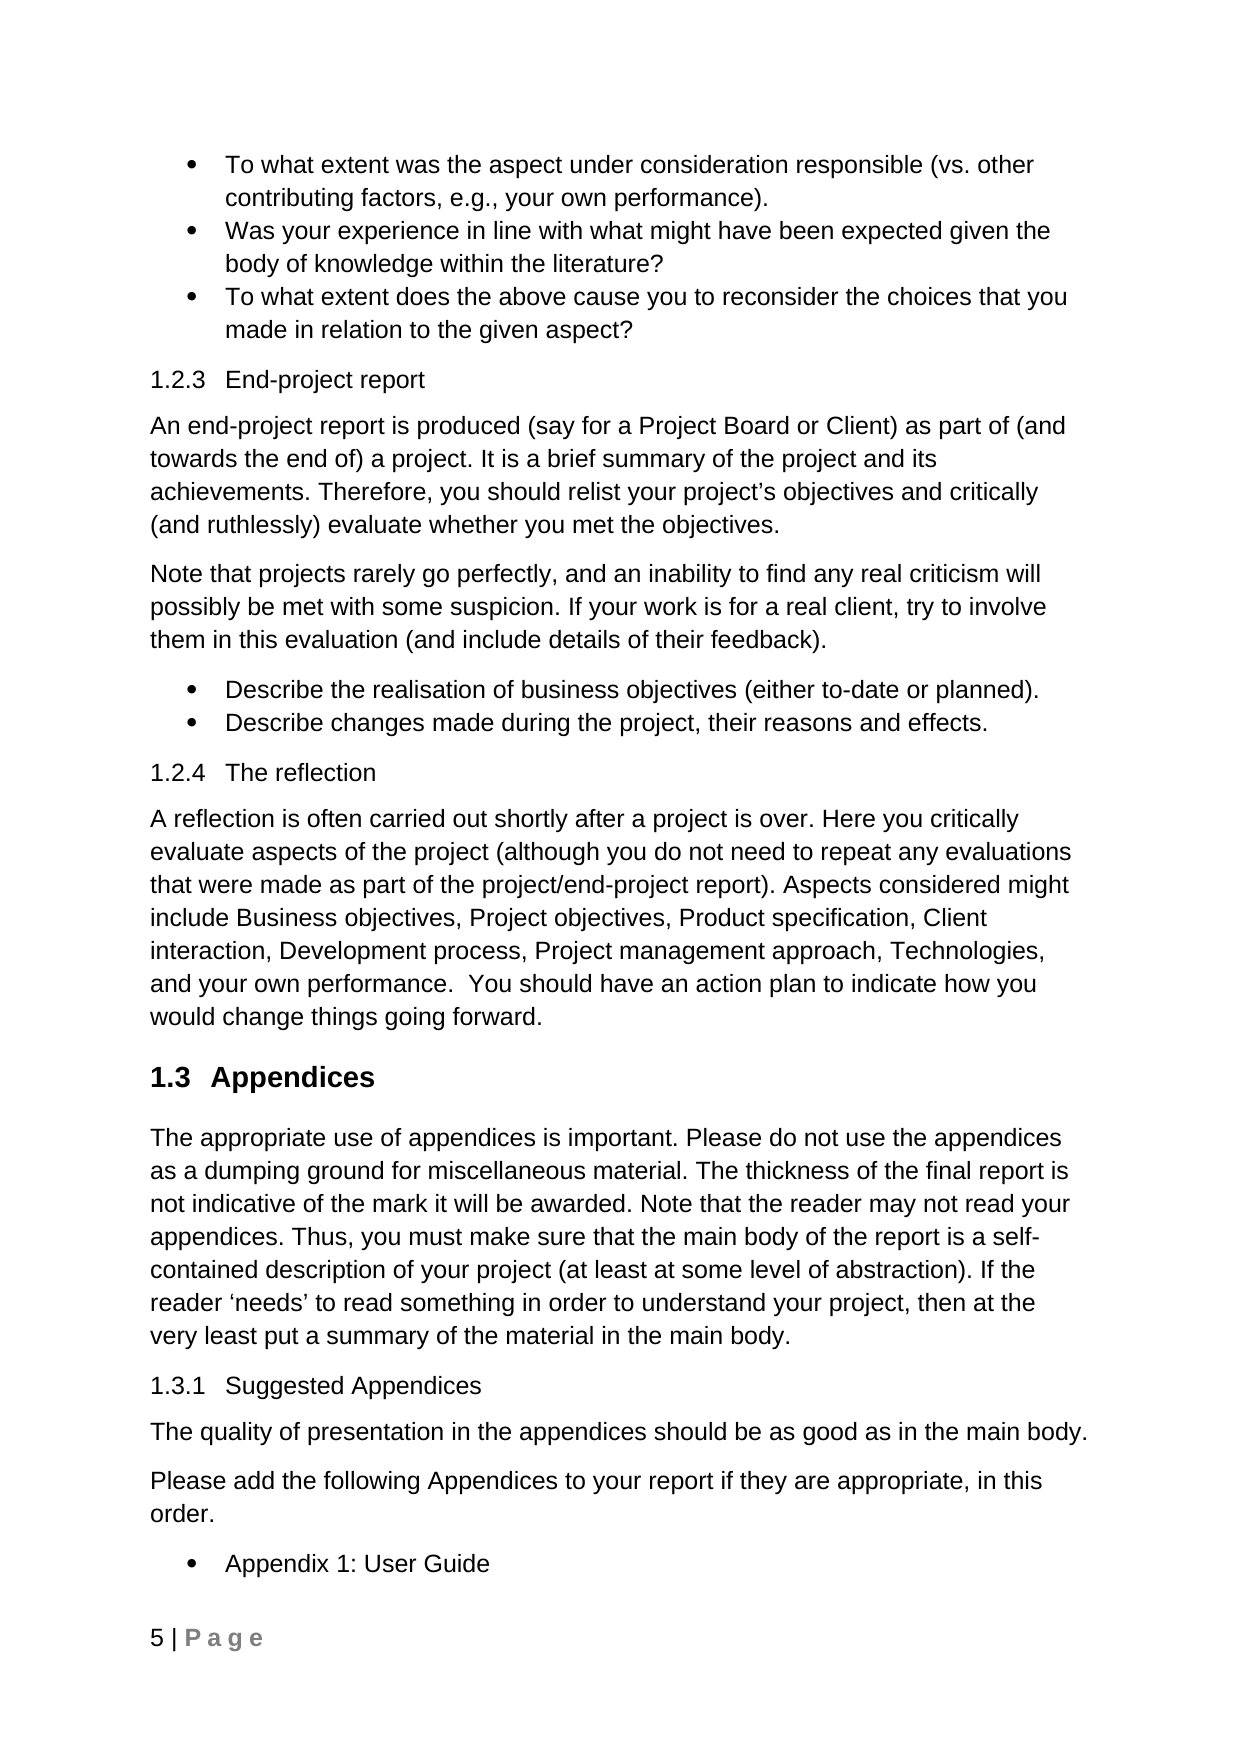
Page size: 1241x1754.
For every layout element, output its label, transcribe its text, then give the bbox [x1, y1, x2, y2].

text A reflection is often carried out shortly after a project is over. Here you critically evaluate aspects of the project (although you do not need to repeat any evaluations that were made as part of the project/end-project report). Aspects considered might include Business objectives, Project objectives, Product specification, Client interaction, Development process, Project management approach, Technologies, and your own performance. You should have an action plan to indicate how you would change things going forward. [150, 803, 1090, 1030]
text The appropriate use of appendices is important. Please do not use the appendices as a dumping ground for miscellaneous material. The thickness of the final report is not indicative of the mark it will be awarded. Note that the reader may not read your appendices. Thus, you must make sure that the main body of the report is a self-contained description of your project (at least at some level of abstraction). If the reader ‘needs’ to read something in order to understand your project, then at the very least put a summary of the material in the main body. [150, 1123, 1090, 1350]
text Please add the following Appendices to your report if they are appropriate, in this order. [150, 1466, 1090, 1528]
list To what extent was the aspect under consideration responsible (vs. other contributing factors, e.g., your own performance). [187, 150, 1090, 212]
list Appendix 1: User Guide [187, 1549, 1090, 1578]
subtitle Suggested Appendices [150, 1371, 1090, 1400]
subtitle The reflection [150, 758, 1090, 787]
text Note that projects rarely go perfectly, and an inability to find any real criticism will possibly be met with some suspicion. If your work is for a real client, try to involve them in this evaluation (and include details of their feedback). [150, 559, 1090, 654]
subtitle End-project report [150, 365, 1090, 394]
list Was your experience in line with what might have been expected given the body of knowledge within the literature? [187, 216, 1090, 278]
text The quality of presentation in the appendices should be as good as in the main body. [150, 1417, 1090, 1445]
list Describe changes made during the project, their reasons and effects. [187, 708, 1090, 737]
list To what extent does the above cause you to reconsider the choices that you made in relation to the given aspect? [187, 282, 1090, 344]
subtitle Appendices [150, 1060, 1090, 1093]
list Describe the realisation of business objectives (either to-date or planned). [187, 675, 1090, 704]
text An end-project report is produced (say for a Project Board or Client) as part of (and towards the end of) a project. It is a brief summary of the project and its achievements. Therefore, you should relist your project’s objectives and critically (and ruthlessly) evaluate whether you met the objectives. [150, 411, 1090, 538]
